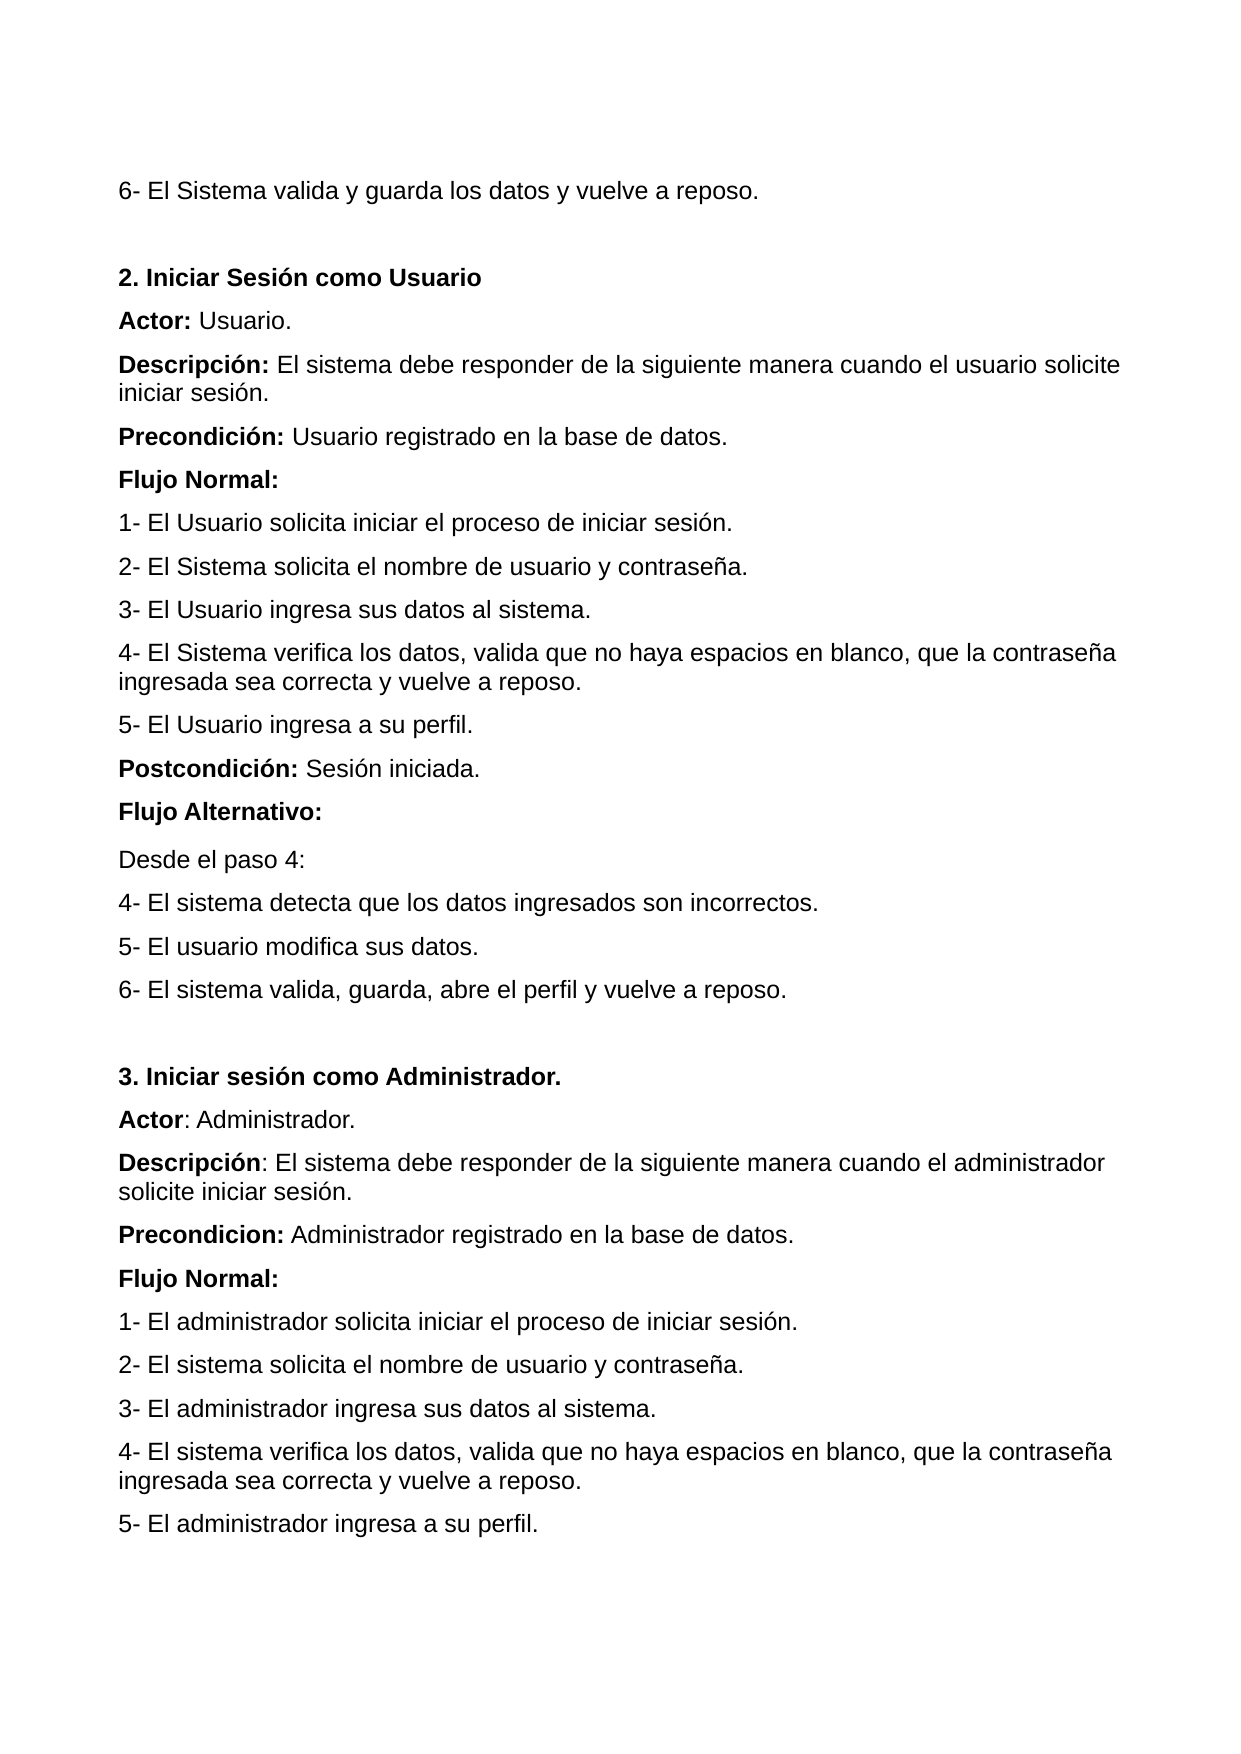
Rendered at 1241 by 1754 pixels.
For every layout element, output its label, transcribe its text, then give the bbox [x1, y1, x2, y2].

text Descripción: El sistema debe responder de la siguiente manera cuando el administrador solicite iniciar sesión. [118, 1148, 1122, 1206]
text Descripción: El sistema debe responder de la siguiente manera cuando el usuario solicite iniciar sesión. [118, 350, 1122, 407]
text 1- El Usuario solicita iniciar el proceso de iniciar sesión. [118, 508, 1122, 537]
text 5- El Usuario ingresa a su perfil. [118, 711, 1122, 739]
text Precondicion: Administrador registrado en la base de datos. [118, 1220, 1122, 1249]
text Precondición: Usuario registrado en la base de datos. [118, 422, 1122, 451]
text 6- El sistema valida, guarda, abre el perfil y vuelve a reposo. [118, 975, 1122, 1003]
text 6- El Sistema valida y guarda los datos y vuelve a reposo. [118, 176, 1122, 205]
text Actor: Administrador. [118, 1105, 1122, 1133]
text 2- El sistema solicita el nombre de usuario y contraseña. [118, 1350, 1122, 1379]
text 2. Iniciar Sesión como Usuario [118, 263, 1122, 292]
text 3- El administrador ingresa sus datos al sistema. [118, 1393, 1122, 1422]
text 5- El usuario modifica sus datos. [118, 931, 1122, 960]
text Postcondición: Sesión iniciada. [118, 754, 1122, 783]
text Actor: Usuario. [118, 306, 1122, 335]
text 3- El Usuario ingresa sus datos al sistema. [118, 595, 1122, 624]
text 2- El Sistema solicita el nombre de usuario y contraseña. [118, 552, 1122, 581]
text 3. Iniciar sesión como Administrador. [118, 1061, 1122, 1090]
text Desde el paso 4: [118, 845, 1122, 873]
text 5- El administrador ingresa a su perfil. [118, 1509, 1122, 1538]
text 4- El sistema verifica los datos, valida que no haya espacios en blanco, que la contraseña ingresada sea correcta y vuelve a reposo. [118, 1437, 1122, 1494]
text Flujo Alternativo: [118, 797, 1122, 826]
text 4- El Sistema verifica los datos, valida que no haya espacios en blanco, que la contraseña ingresada sea correcta y vuelve a reposo. [118, 638, 1122, 696]
text 4- El sistema detecta que los datos ingresados son incorrectos. [118, 888, 1122, 917]
text Flujo Normal: [118, 1263, 1122, 1292]
text 1- El administrador solicita iniciar el proceso de iniciar sesión. [118, 1307, 1122, 1336]
text Flujo Normal: [118, 465, 1122, 494]
